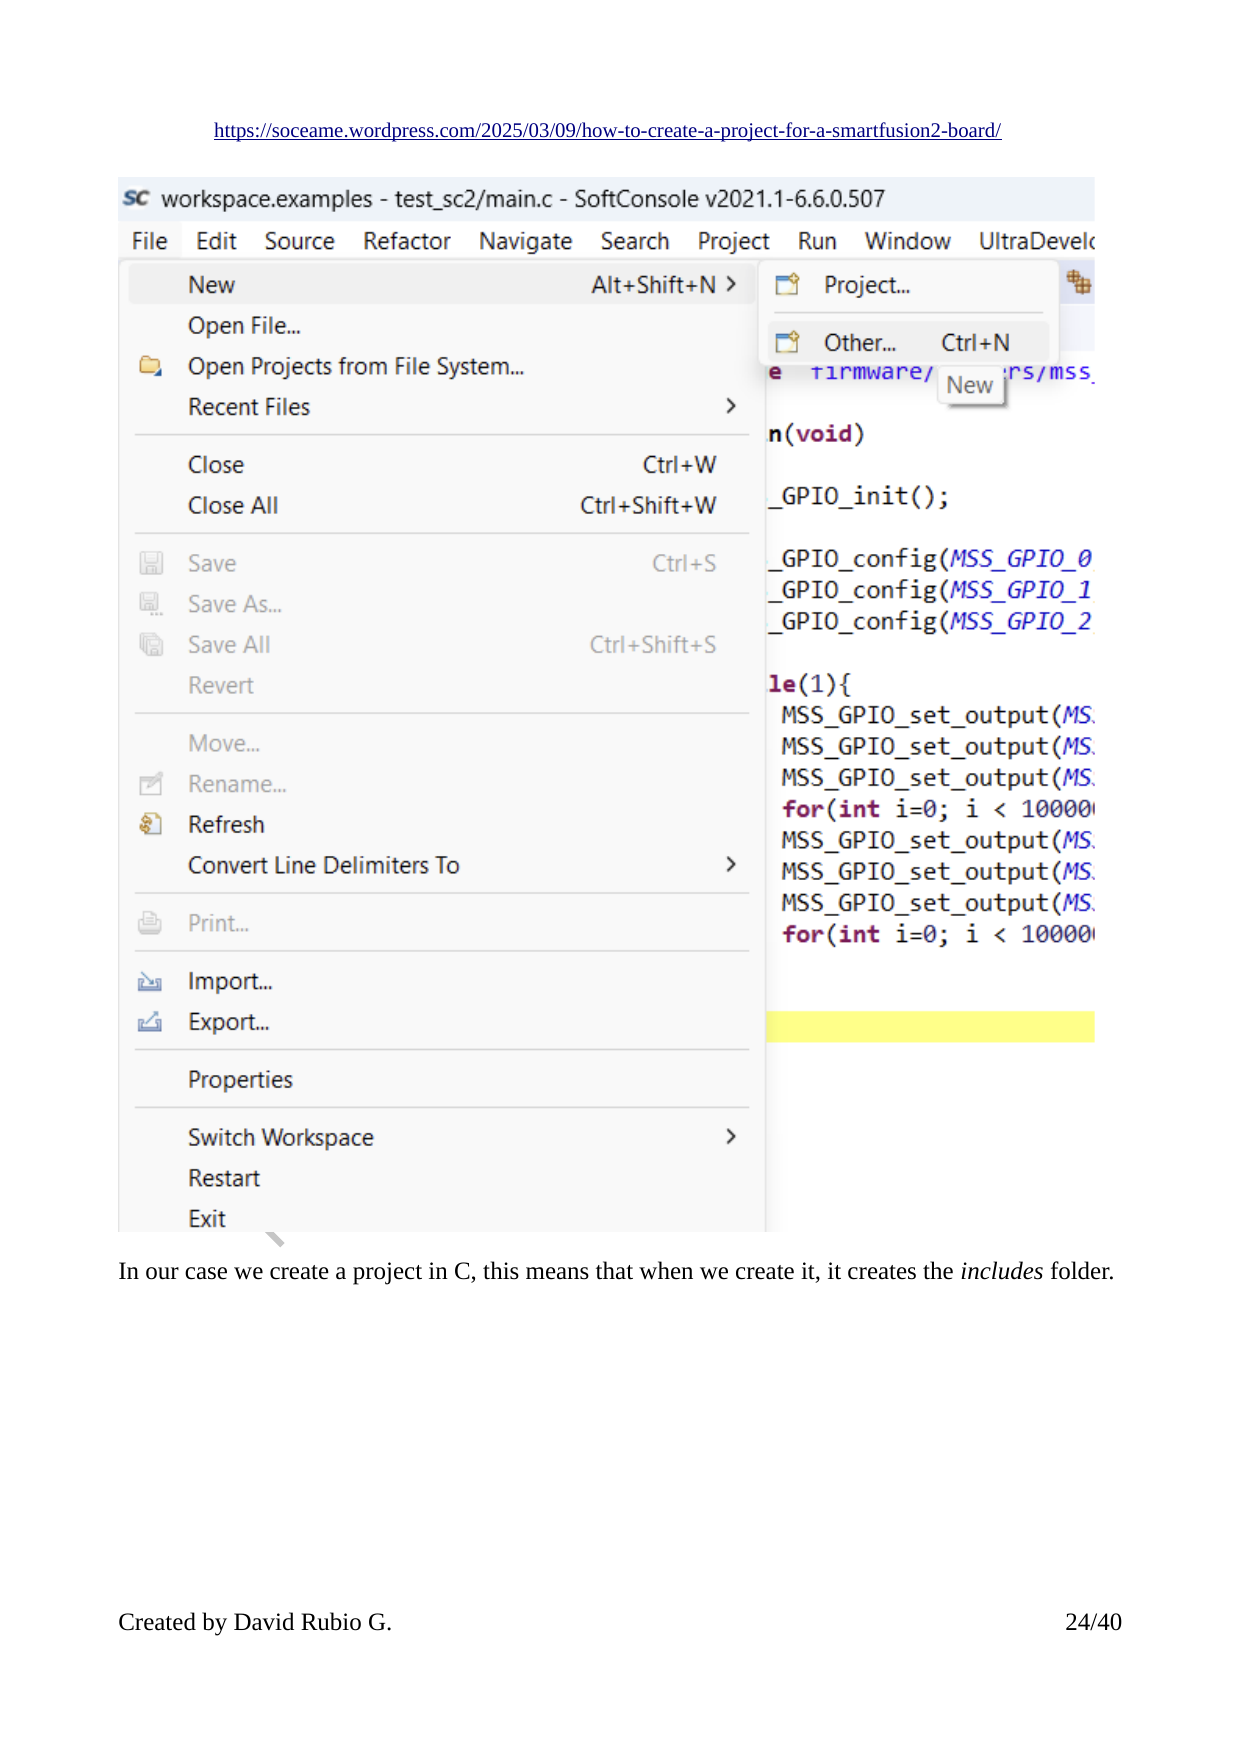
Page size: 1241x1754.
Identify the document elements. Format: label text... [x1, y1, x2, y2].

picture [118, 177, 1095, 1232]
text In our case we create a project in C, this means that when we create it, it creates the includes folder. [118, 1256, 1122, 1285]
